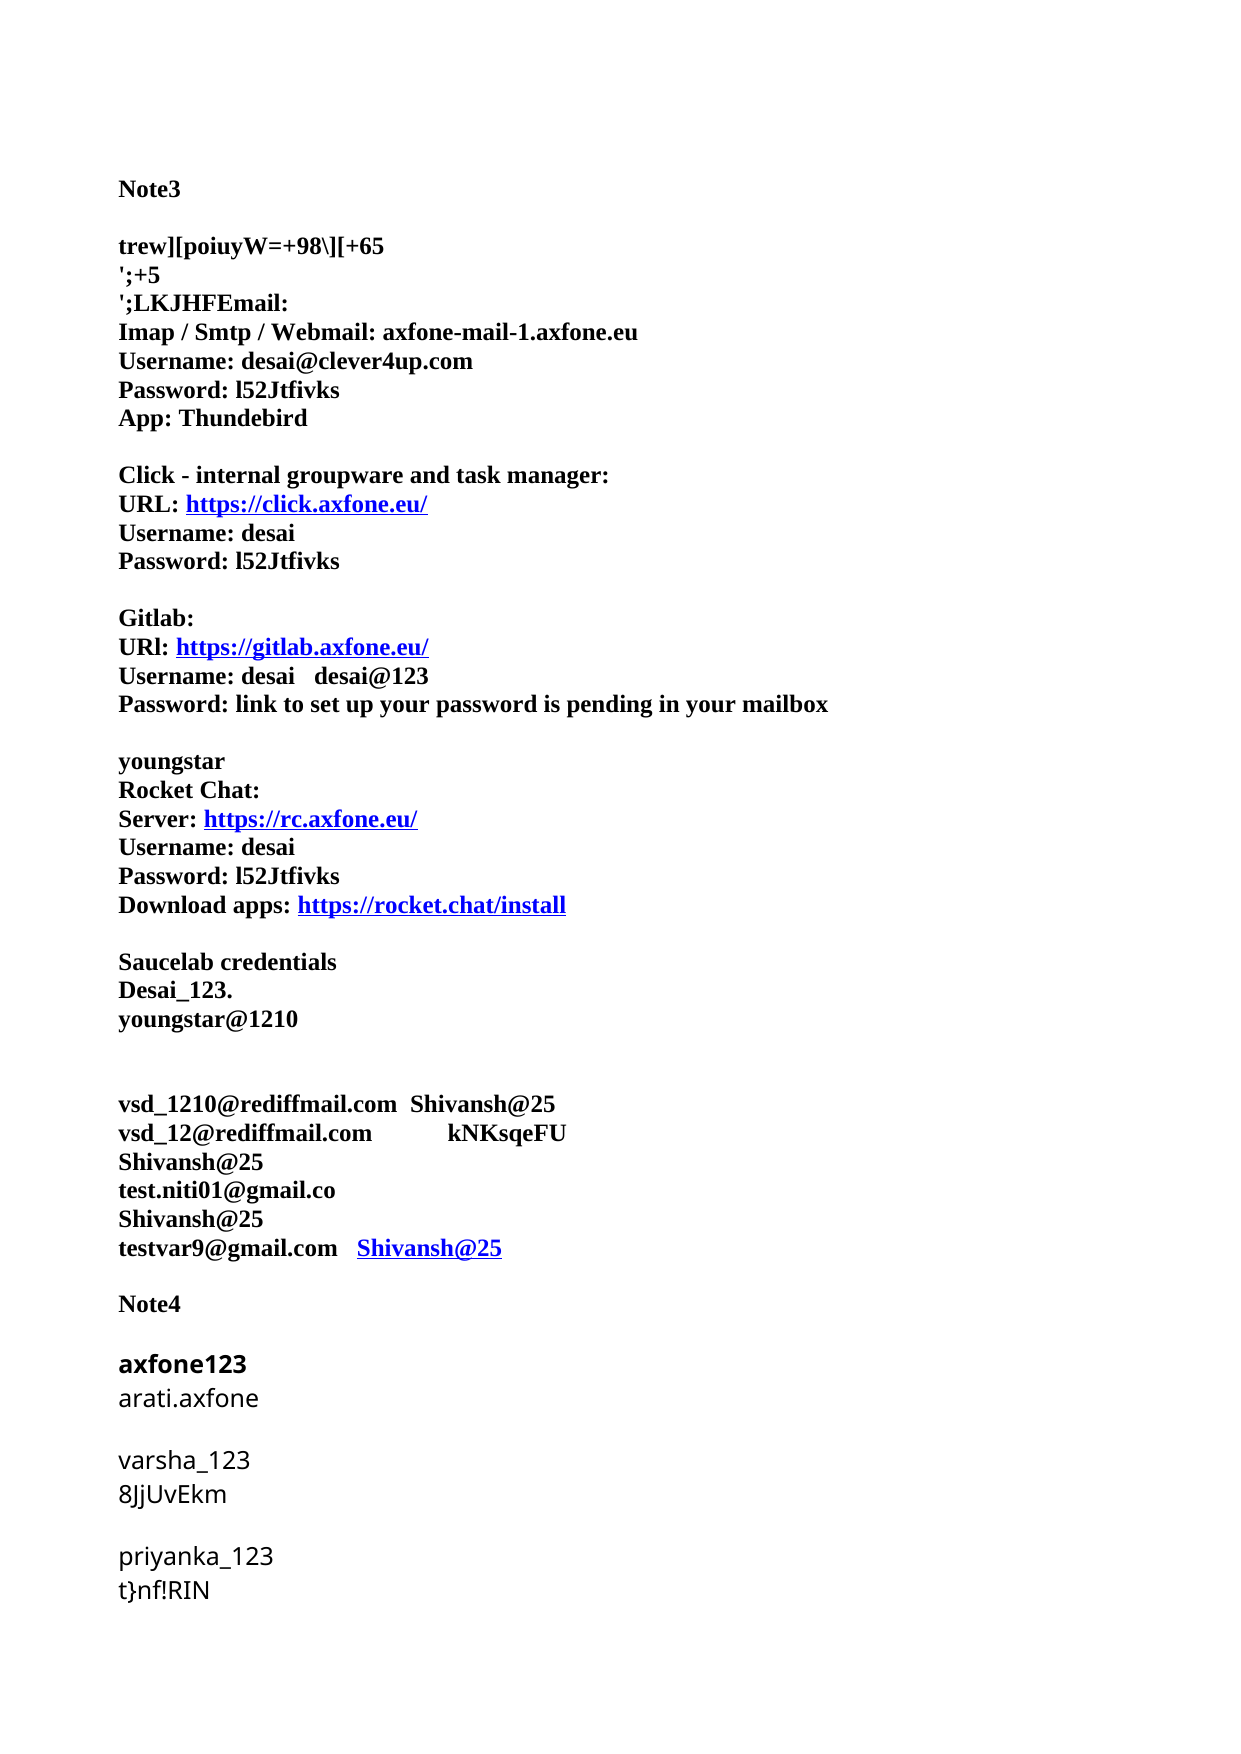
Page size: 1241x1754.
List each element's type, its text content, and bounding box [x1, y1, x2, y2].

text ';+5 [118, 260, 1122, 288]
text Password: l52Jtfivks [118, 375, 1122, 403]
text arati.axfone [118, 1380, 1122, 1414]
text Password: l52Jtfivks [118, 861, 1122, 890]
text Username: desai@clever4up.com [118, 346, 1122, 375]
text App: Thundebird [118, 403, 1122, 432]
text trew][poiuyW=+98\][+65 [118, 231, 1122, 260]
text Saucelab credentials [118, 947, 1122, 976]
text Server: https://rc.axfone.eu/ [118, 804, 1122, 832]
text priyanka_123 [118, 1539, 1122, 1573]
text 8JjUvEkm [118, 1477, 1122, 1511]
text Note4 [118, 1289, 1122, 1318]
text t}nf!RIN [118, 1573, 1122, 1607]
text vsd_12@rediffmail.com kNKsqeFU [118, 1118, 1122, 1147]
text test.niti01@gmail.co [118, 1175, 1122, 1204]
text Username: desai desai@123 [118, 661, 1122, 689]
text ';LKJHFEmail: [118, 288, 1122, 317]
text testvar9@gmail.com Shivansh@25 [118, 1233, 1122, 1262]
text Desai_123. [118, 976, 1122, 1004]
text URL: https://click.axfone.eu/ [118, 489, 1122, 518]
text URl: https://gitlab.axfone.eu/ [118, 632, 1122, 661]
text Imap / Smtp / Webmail: axfone-mail-1.axfone.eu [118, 317, 1122, 346]
text Username: desai [118, 518, 1122, 546]
text Password: link to set up your password is pending in your mailbox [118, 689, 1122, 718]
text vsd_1210@rediffmail.com Shivansh@25 [118, 1089, 1122, 1118]
text axfone123 [118, 1346, 1122, 1380]
text youngstar@1210 [118, 1004, 1122, 1033]
text Rocket Chat: [118, 775, 1122, 804]
text Username: desai [118, 832, 1122, 861]
text Click - internal groupware and task manager: [118, 460, 1122, 489]
text Password: l52Jtfivks [118, 546, 1122, 575]
text Note3 [118, 174, 1122, 203]
text youngstar [118, 746, 1122, 775]
text Download apps: https://rocket.chat/install [118, 890, 1122, 919]
text Shivansh@25 [118, 1147, 1122, 1175]
text Gitlab: [118, 603, 1122, 632]
text Shivansh@25 [118, 1204, 1122, 1233]
text varsha_123 [118, 1442, 1122, 1477]
